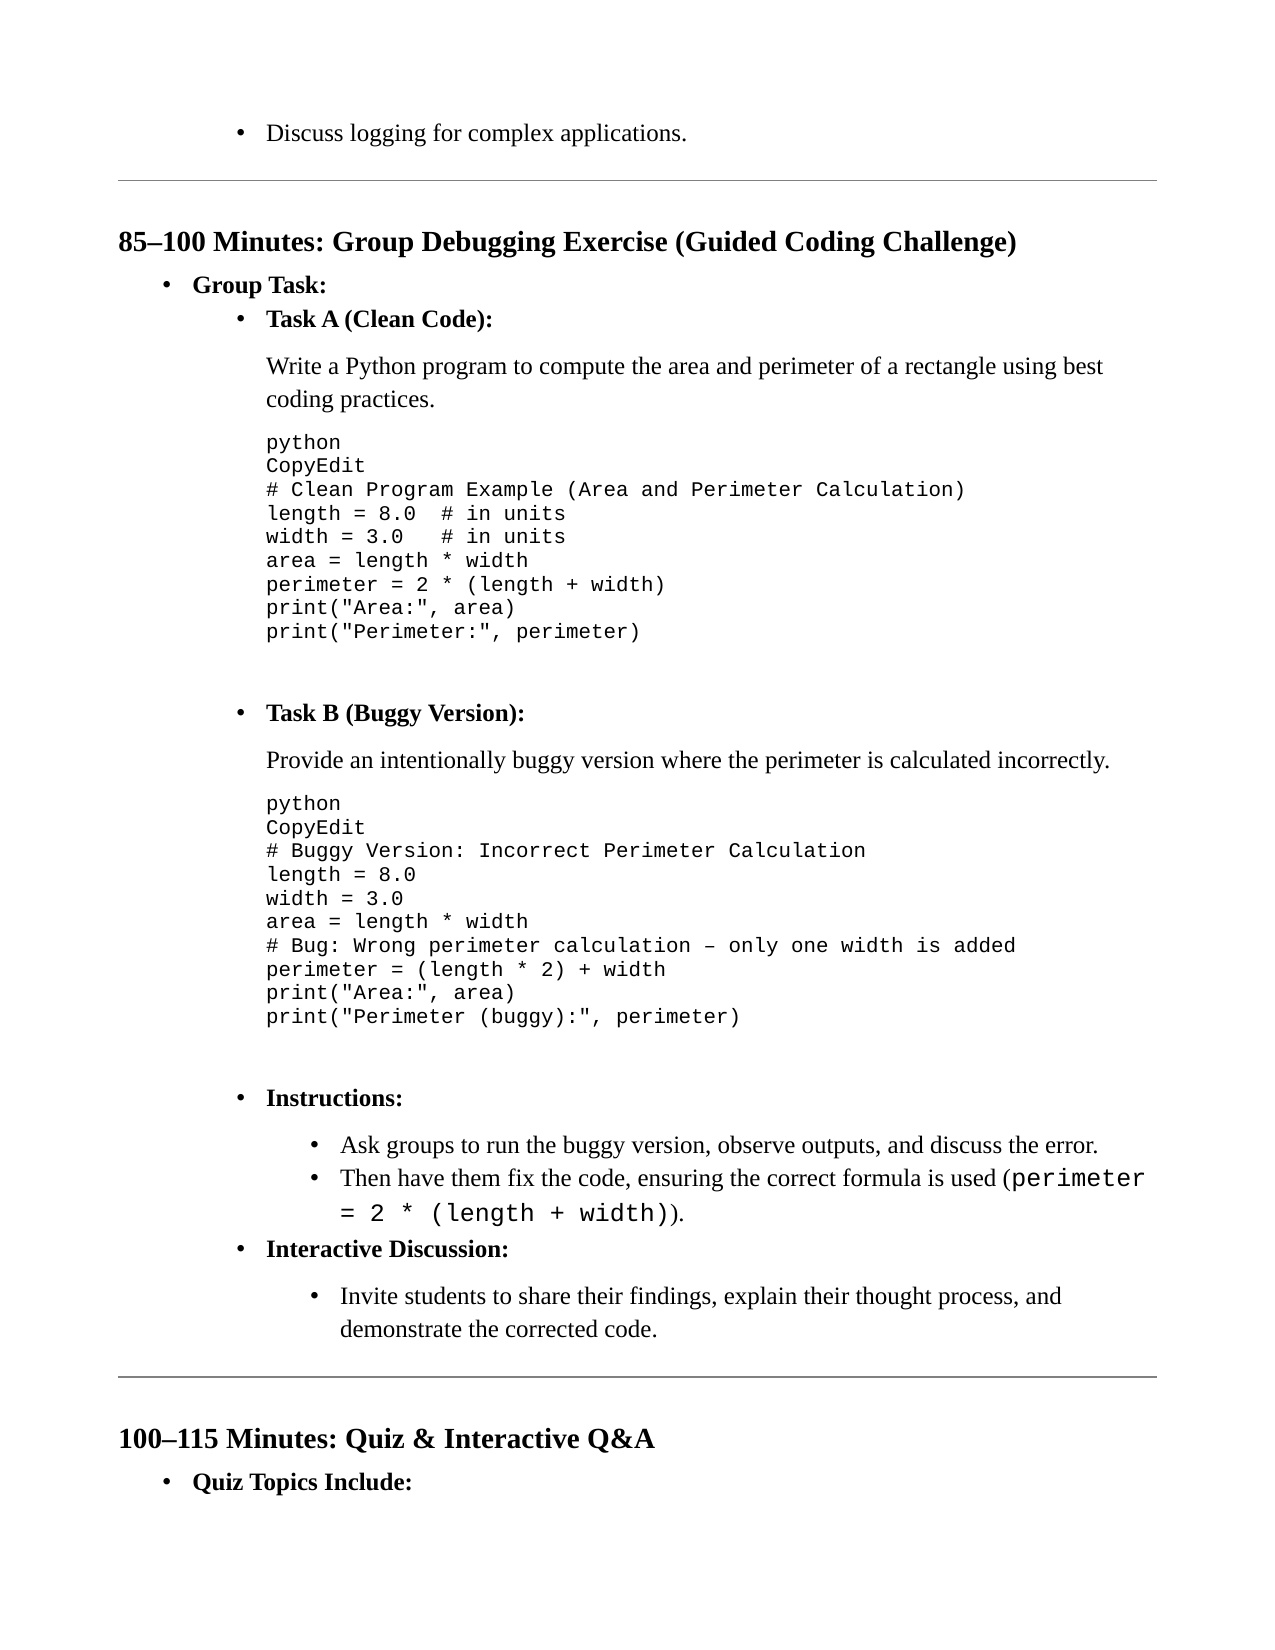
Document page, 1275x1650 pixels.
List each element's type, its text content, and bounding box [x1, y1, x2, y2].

subtitle 100–115 Minutes: Quiz & Interactive Q&A [118, 1421, 1157, 1454]
list Invite students to share their findings, explain their thought process, and demonstrate the corrected code. [310, 1281, 1157, 1343]
list Instructions: [236, 1083, 1157, 1111]
list print("Perimeter (buggy):", perimeter) [236, 1006, 1157, 1029]
list Ask groups to run the buggy version, observe outputs, and discuss the error. [310, 1130, 1157, 1159]
list perimeter = (length * 2) + width [236, 958, 1157, 982]
list area = length * width [236, 550, 1157, 574]
list Task A (Clean Code): [236, 304, 1157, 332]
list # Bug: Wrong perimeter calculation – only one width is added [236, 935, 1157, 958]
subtitle 85–100 Minutes: Group Debugging Exercise (Guided Coding Challenge) [118, 224, 1157, 258]
list Write a Python program to compute the area and perimeter of a rectangle using best coding practices. [236, 351, 1157, 413]
list length = 8.0 [236, 864, 1157, 888]
list width = 3.0 [236, 888, 1157, 911]
list area = length * width [236, 911, 1157, 935]
list print("Area:", area) [236, 982, 1157, 1006]
list width = 3.0 # in units [236, 526, 1157, 550]
list python [236, 793, 1157, 817]
list Then have them fix the code, ensuring the correct formula is used (perimeter = 2 * (length + width)). [310, 1163, 1157, 1229]
list Interactive Discussion: [236, 1234, 1157, 1262]
list # Clean Program Example (Area and Perimeter Calculation) [236, 479, 1157, 503]
list # Buggy Version: Incorrect Perimeter Calculation [236, 840, 1157, 864]
list python [236, 432, 1157, 456]
list Provide an intentionally buggy version where the perimeter is calculated incorrectly. [236, 745, 1157, 774]
list print("Perimeter:", perimeter) [236, 621, 1157, 645]
list Quiz Topics Include: [162, 1467, 1157, 1496]
list perimeter = 2 * (length + width) [236, 574, 1157, 597]
list length = 8.0 # in units [236, 503, 1157, 526]
list CopyEdit [236, 456, 1157, 479]
list Task B (Buggy Version): [236, 698, 1157, 727]
list Discuss logging for complex applications. [236, 118, 1157, 147]
list CopyEdit [236, 817, 1157, 840]
list print("Area:", area) [236, 597, 1157, 621]
list Group Task: [162, 271, 1157, 299]
